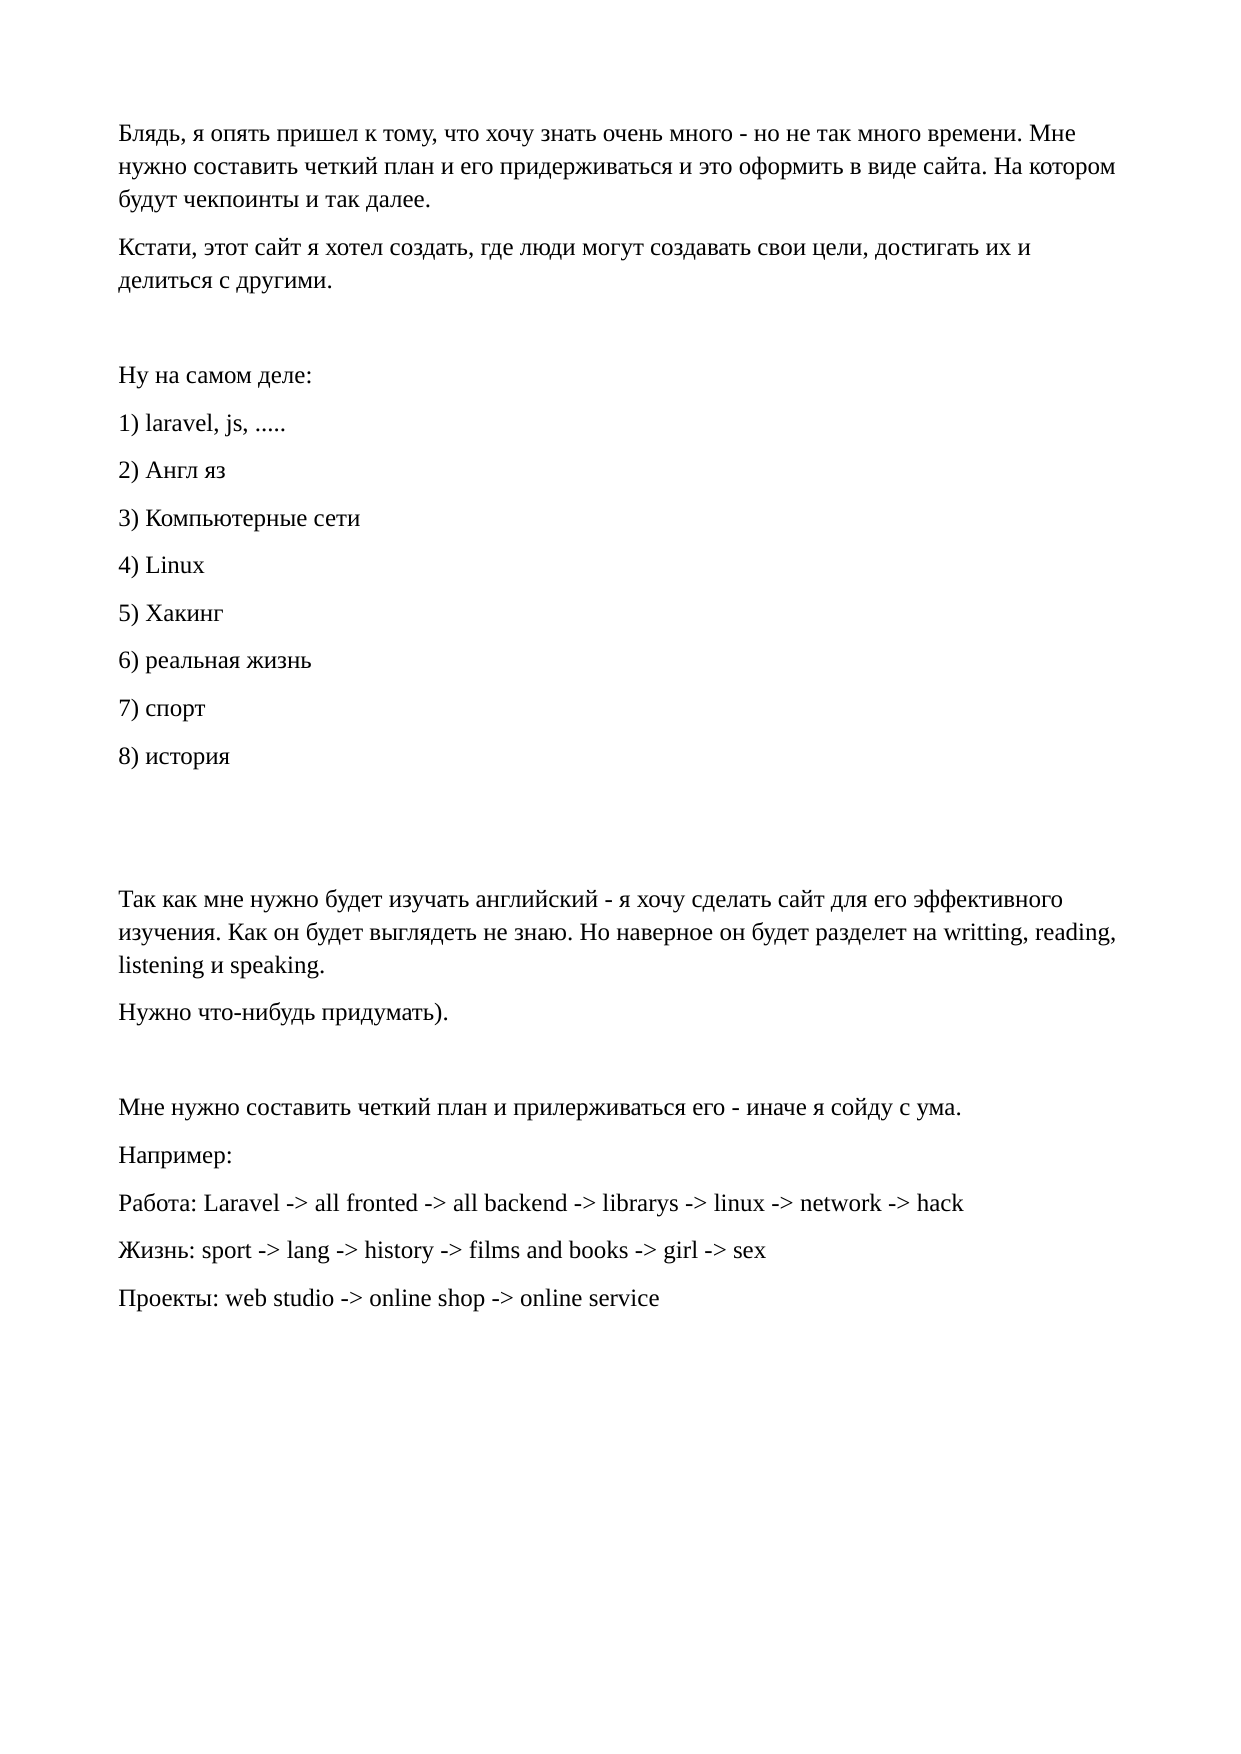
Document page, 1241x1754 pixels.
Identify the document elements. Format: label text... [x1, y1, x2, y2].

text 2) Англ яз [118, 455, 1122, 484]
text 1) laravel, js, ..... [118, 408, 1122, 436]
text 4) Linux [118, 550, 1122, 579]
text 6) реальная жизнь [118, 646, 1122, 674]
text Работа: Laravel -> all fronted -> all backend -> librarys -> linux -> network -> hack [118, 1188, 1122, 1216]
text Блядь, я опять пришел к тому, что хочу знать очень много - но не так много времени. Мне нужно составить четкий план и его придерживаться и это оформить в виде сайта. На котором будут чекпоинты и так далее. [118, 118, 1122, 213]
text Кстати, этот сайт я хотел создать, где люди могут создавать свои цели, достигать их и делиться с другими. [118, 232, 1122, 293]
text Нужно что-нибудь придумать). [118, 997, 1122, 1026]
text 5) Хакинг [118, 598, 1122, 627]
text Например: [118, 1140, 1122, 1169]
text 8) история [118, 741, 1122, 769]
text Мне нужно составить четкий план и прилерживаться его - иначе я сойду с ума. [118, 1092, 1122, 1121]
text 7) спорт [118, 693, 1122, 722]
text 3) Компьютерные сети [118, 503, 1122, 532]
text Проекты: web studio -> online shop -> online service [118, 1283, 1122, 1312]
text Так как мне нужно будет изучать английский - я хочу сделать сайт для его эффективного изучения. Как он будет выглядеть не знаю. Но наверное он будет разделет на writting, reading, listening и speaking. [118, 884, 1122, 978]
text Жизнь: sport -> lang -> history -> films and books -> girl -> sex [118, 1235, 1122, 1264]
text Ну на самом деле: [118, 360, 1122, 389]
